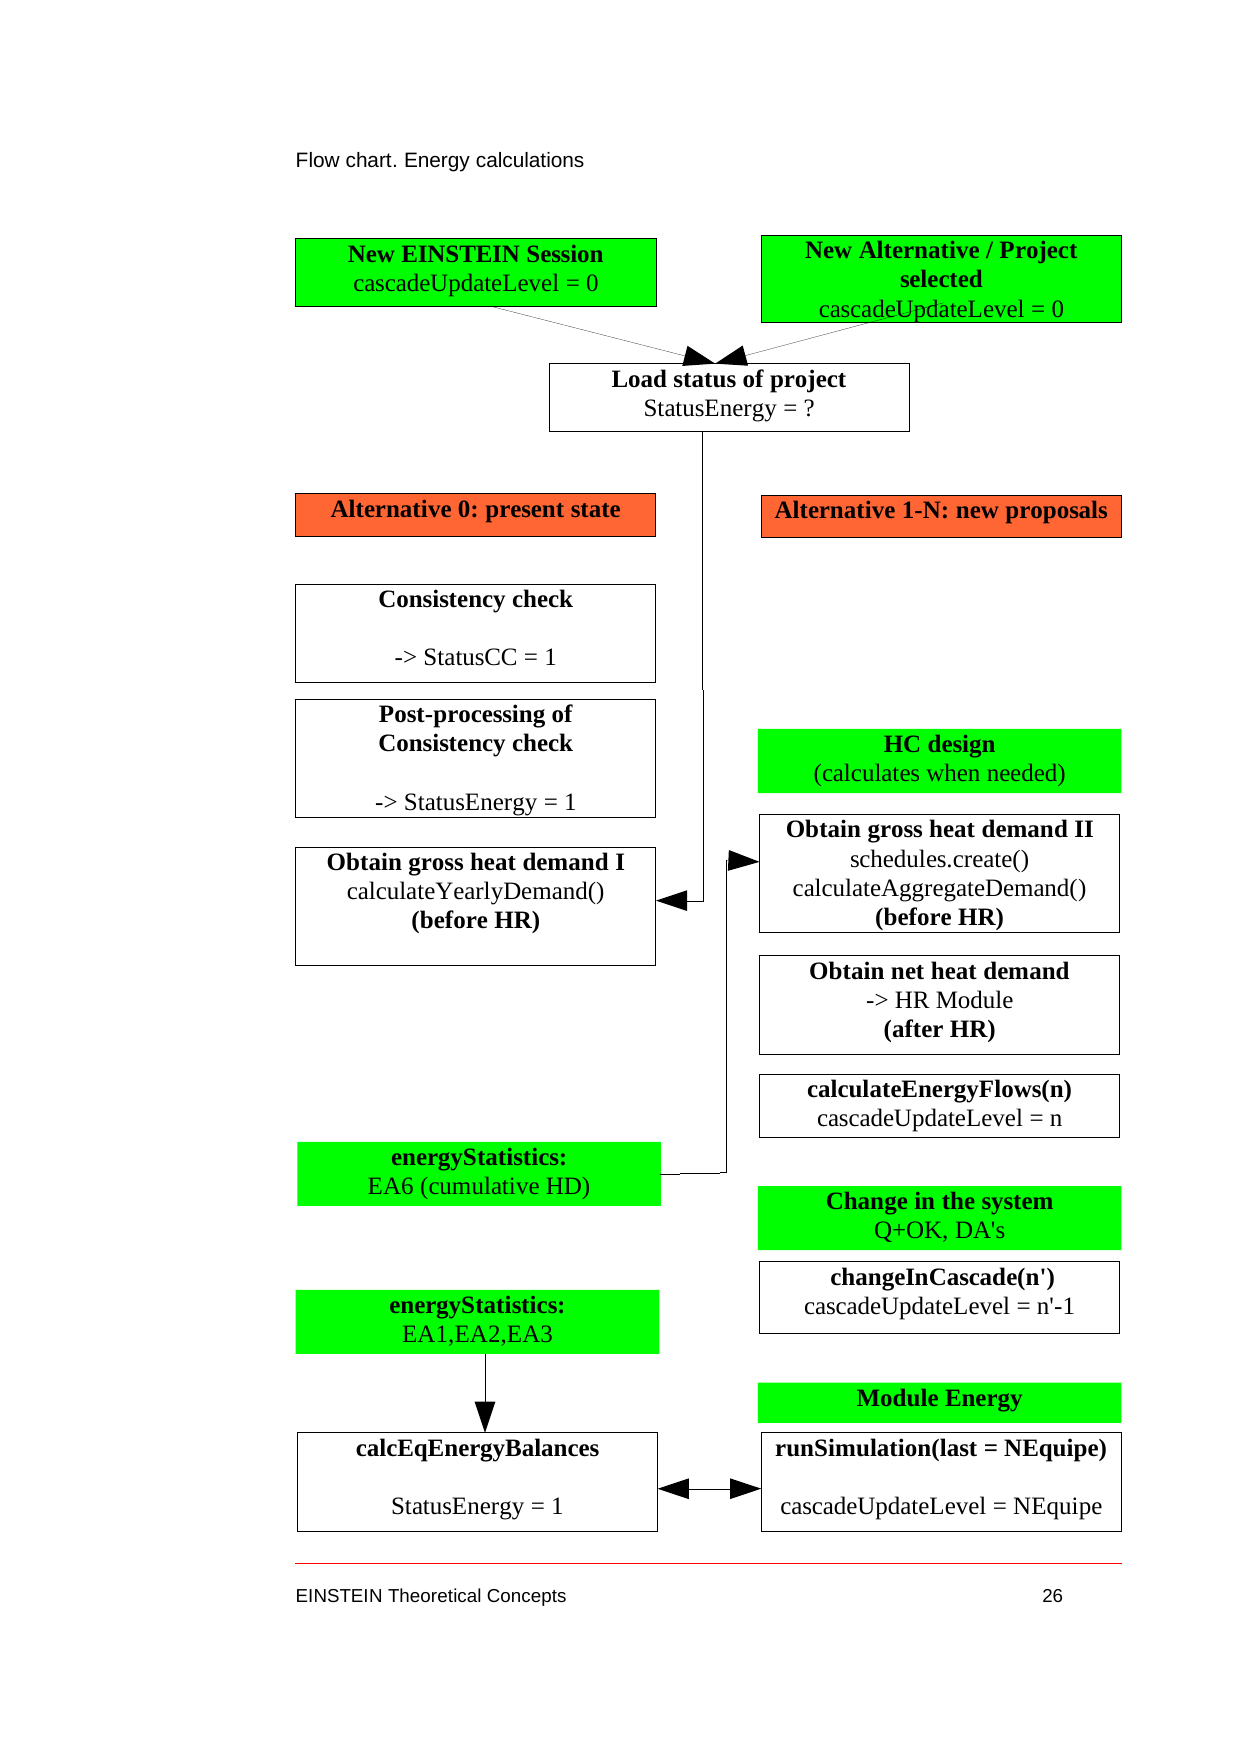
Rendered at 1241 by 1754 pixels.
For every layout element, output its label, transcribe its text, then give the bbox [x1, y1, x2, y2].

text Flow chart. Energy calculations [295, 148, 1122, 172]
